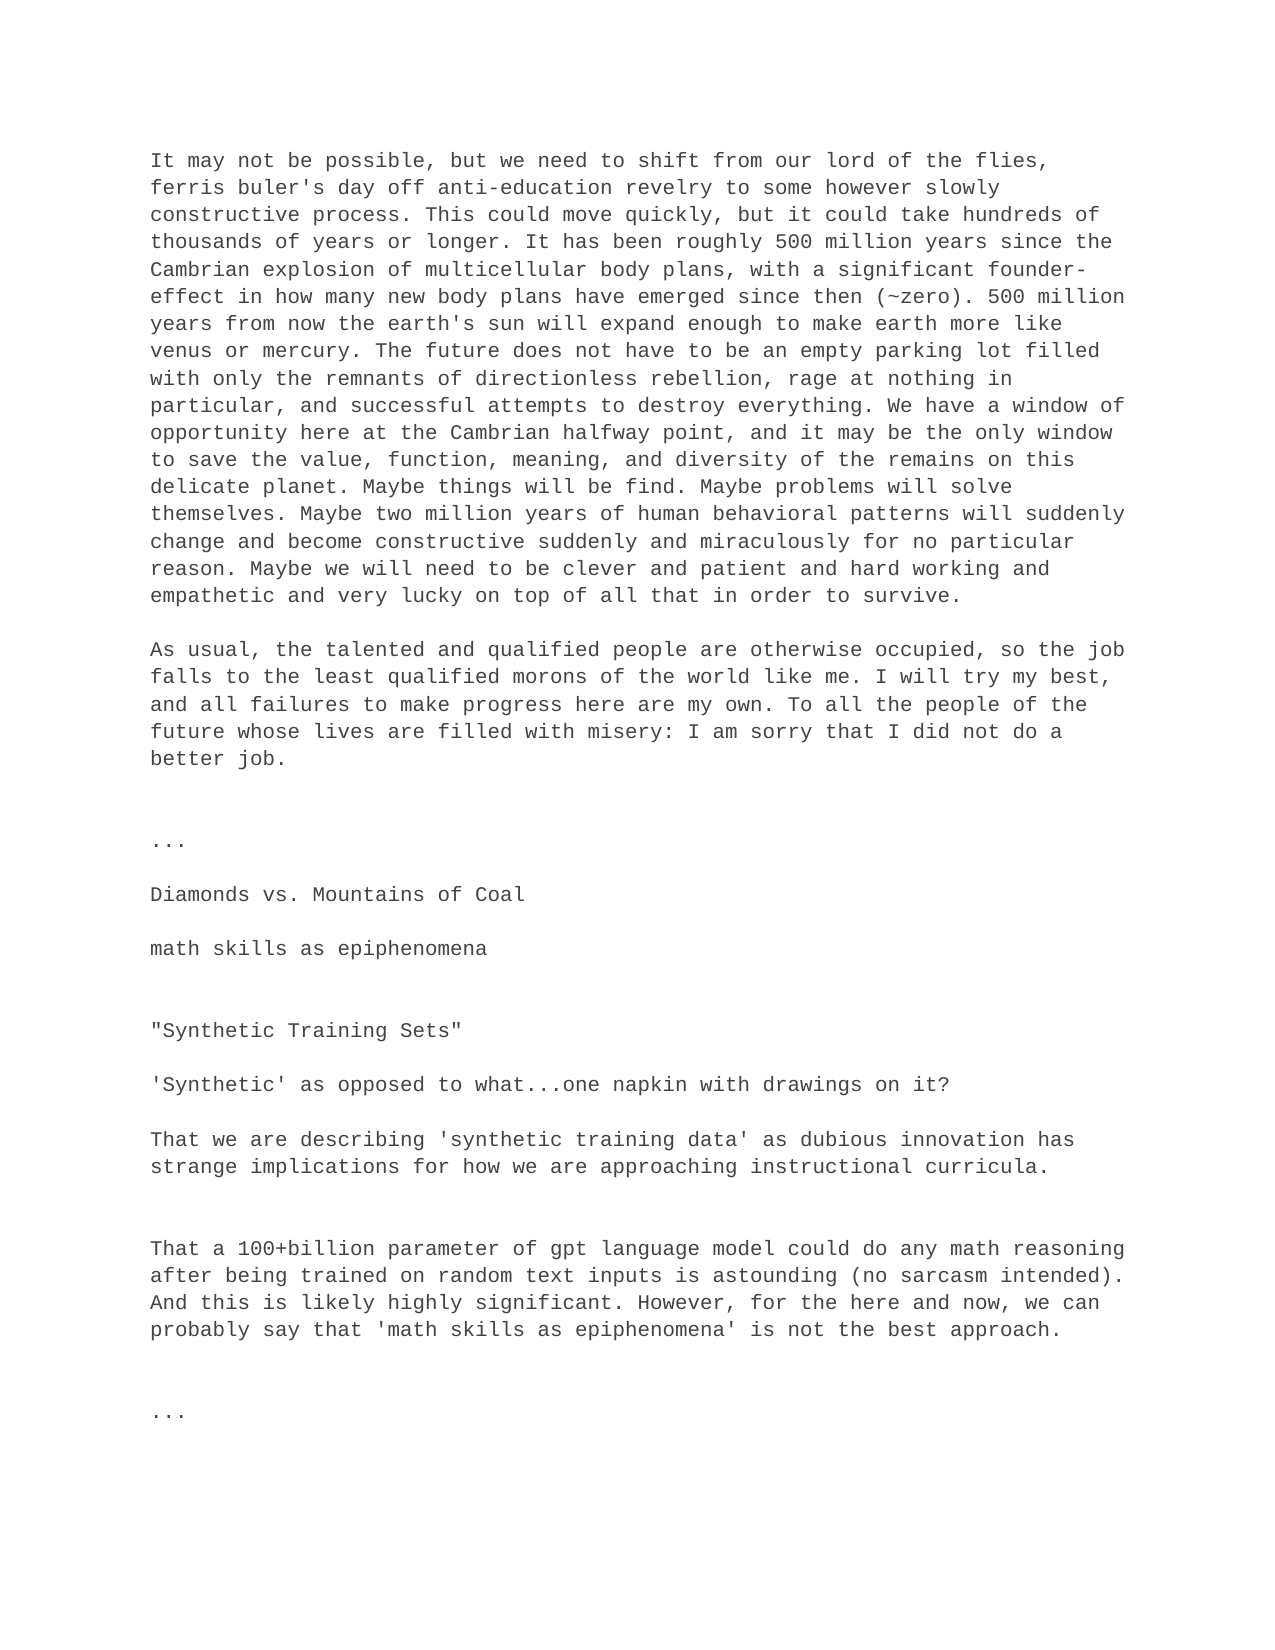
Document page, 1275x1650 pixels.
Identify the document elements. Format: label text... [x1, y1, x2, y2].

text math skills as epiphenomena [150, 938, 1125, 962]
text Diamonds vs. Mountains of Coal [150, 884, 1125, 908]
text That a 100+billion parameter of gpt language model could do any math reasoning after being trained on random text inputs is astounding (no sarcasm intended). And this is likely highly significant. However, for the here and now, we can probably say that 'math skills as epiphenomena' is not the best approach. [150, 1237, 1125, 1343]
text It may not be possible, but we need to shift from our lord of the flies, ferris buler's day off anti-education revelry to some however slowly constructive process. This could move quickly, but it could take hundreds of thousands of years or longer. It has been roughly 500 million years since the Cambrian explosion of multicellular body plans, with a significant founder-effect in how many new body plans have emerged since then (~zero). 500 million years from now the earth's sun will expand enough to make earth more like venus or mercury. The future does not have to be an empty parking lot filled with only the remnants of directionless rebellion, rage at nothing in particular, and successful attempts to destroy everything. We have a window of opportunity here at the Cambrian halfway point, and it may be the only window to save the value, function, meaning, and diversity of the remains on this delicate planet. Maybe things will be find. Maybe problems will solve themselves. Maybe two million years of human behavioral patterns will suddenly change and become constructive suddenly and miraculously for no particular reason. Maybe we will need to be clever and patient and hard working and empathetic and very lucky on top of all that in order to survive. [150, 150, 1125, 609]
text 'Synthetic' as opposed to what...one napkin with drawings on it? [150, 1074, 1125, 1098]
text ... [150, 830, 1125, 853]
text That we are describing 'synthetic training data' as dubious innovation has strange implications for how we are approaching instructional curricula. [150, 1129, 1125, 1179]
text "Synthetic Training Sets" [150, 1020, 1125, 1044]
text As usual, the talented and qualified people are otherwise occupied, so the job falls to the least qualified morons of the world like me. I will try my best, and all failures to make progress here are my own. To all the people of the future whose lives are filled with misery: I am sorry that I did not do a better job. [150, 639, 1125, 772]
text ... [150, 1401, 1125, 1424]
